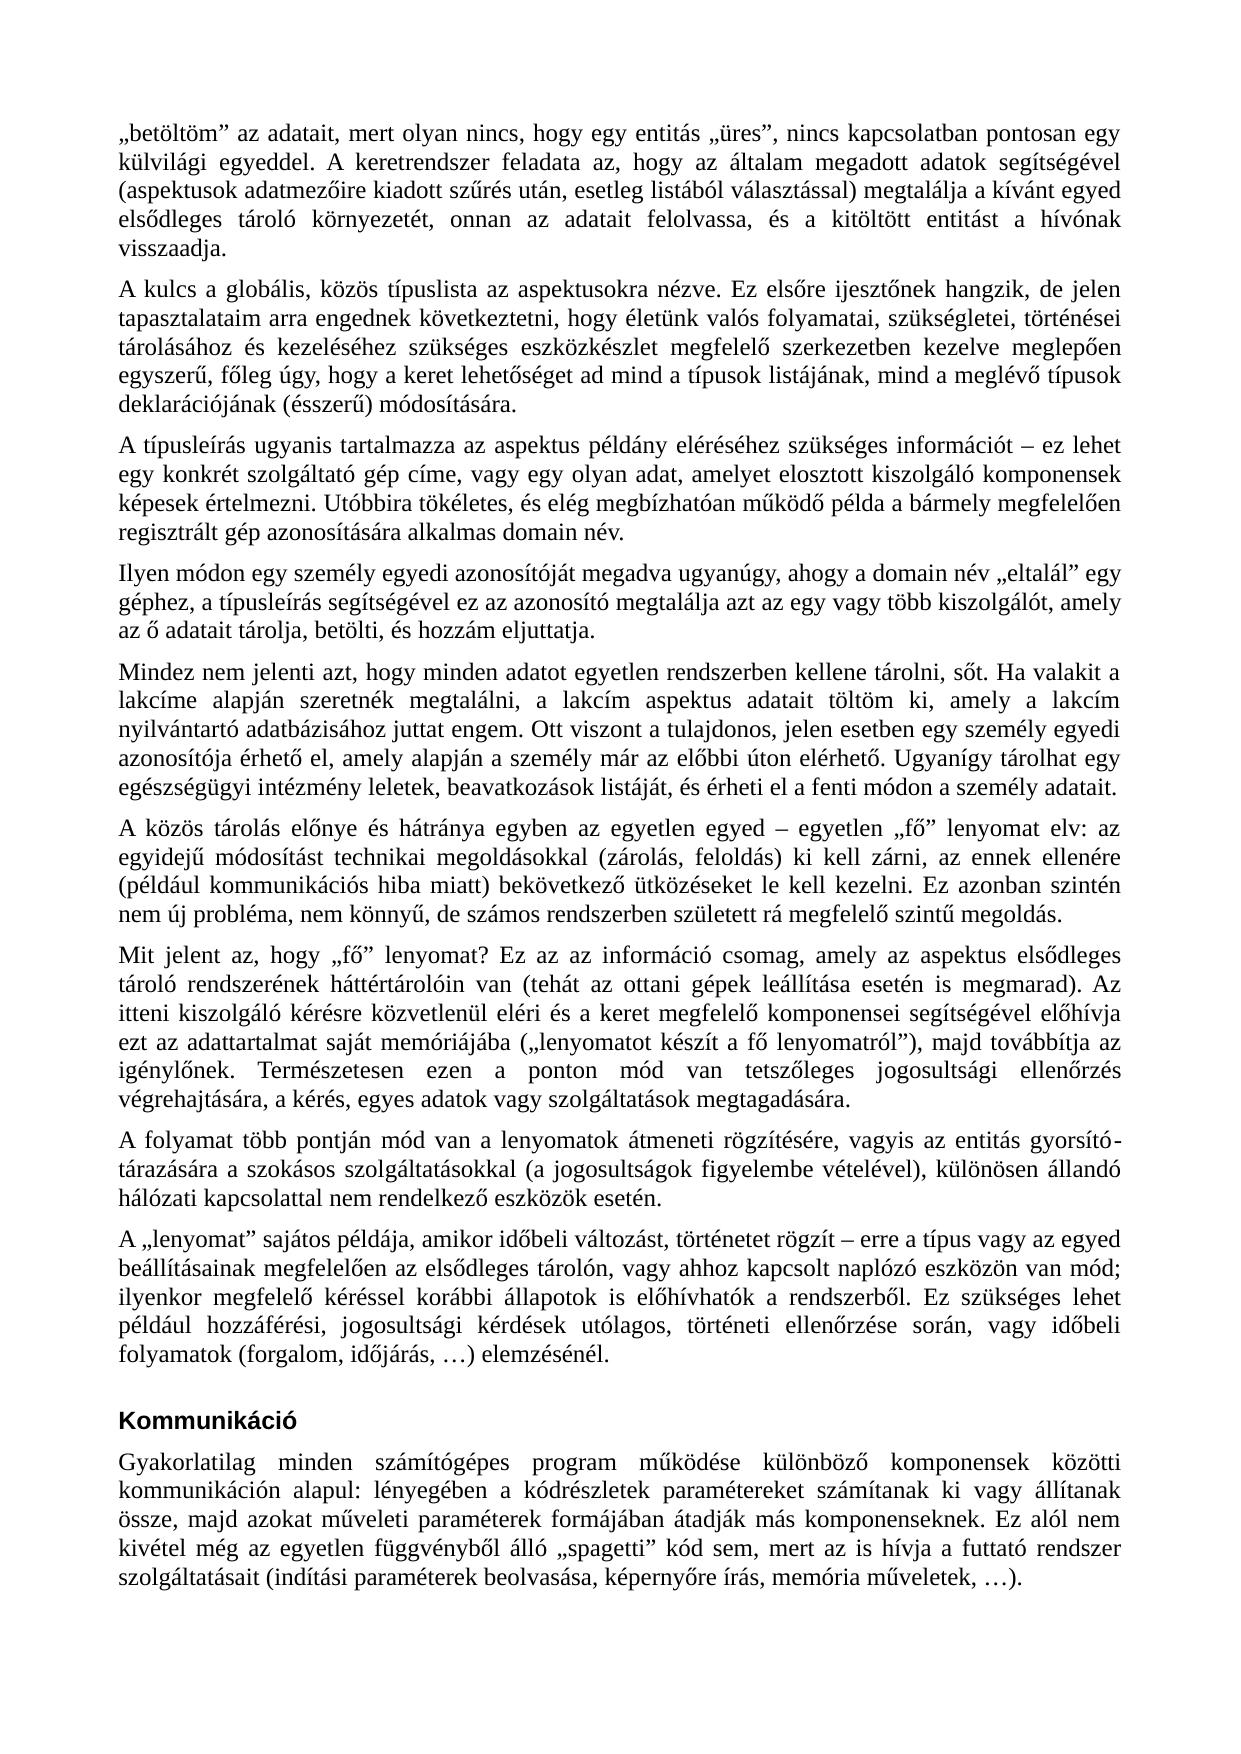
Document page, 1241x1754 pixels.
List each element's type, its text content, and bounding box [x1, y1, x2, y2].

text Gyakorlatilag minden számítógépes program működése különböző komponensek közötti kommunikáción alapul: lényegében a kódrészletek paramétereket számítanak ki vagy állítanak össze, majd azokat műveleti paraméterek formájában átadják más komponenseknek. Ez alól nem kivétel még az egyetlen függvényből álló „spagetti” kód sem, mert az is hívja a futtató rendszer szolgáltatásait (indítási paraméterek beolvasása, képernyőre írás, memória műveletek, …). [118, 1447, 1122, 1591]
text Mit jelent az, hogy „fő” lenyomat? Ez az az információ csomag, amely az aspektus elsődleges tároló rendszerének háttértárolóin van (tehát az ottani gépek leállítása esetén is megmarad). Az itteni kiszolgáló kérésre közvetlenül eléri és a keret megfelelő komponensei segítségével előhívja ezt az adattartalmat saját memóriájába („lenyomatot készít a fő lenyomatról”), majd továbbítja az igénylőnek. Természetesen ezen a ponton mód van tetszőleges jogosultsági ellenőrzés végrehajtására, a kérés, egyes adatok vagy szolgáltatások megtagadására. [118, 941, 1122, 1113]
subtitle Kommunikáció [118, 1406, 1122, 1434]
text A közös tárolás előnye és hátránya egyben az egyetlen egyed – egyetlen „fő” lenyomat elv: az egyidejű módosítást technikai megoldásokkal (zárolás, feloldás) ki kell zárni, az ennek ellenére (például kommunikációs hiba miatt) bekövetkező ütközéseket le kell kezelni. Ez azonban szintén nem új probléma, nem könnyű, de számos rendszerben született rá megfelelő szintű megoldás. [118, 813, 1122, 928]
text A folyamat több pontján mód van a lenyomatok átmeneti rögzítésére, vagyis az entitás gyorsító­tárazására a szokásos szolgáltatásokkal (a jogosultságok figyelembe vételével), különösen állandó hálózati kapcsolattal nem rendelkező eszközök esetén. [118, 1126, 1122, 1212]
text A típusleírás ugyanis tartalmazza az aspektus példány eléréséhez szükséges információt – ez lehet egy konkrét szolgáltató gép címe, vagy egy olyan adat, amelyet elosztott kiszolgáló komponensek képesek értelmezni. Utóbbira tökéletes, és elég megbízhatóan működő példa a bármely megfelelően regisztrált gép azonosítására alkalmas domain név. [118, 431, 1122, 546]
text Ilyen módon egy személy egyedi azonosítóját megadva ugyanúgy, ahogy a domain név „eltalál” egy géphez, a típusleírás segítségével ez az azonosító megtalálja azt az egy vagy több kiszolgálót, amely az ő adatait tárolja, betölti, és hozzám eljuttatja. [118, 558, 1122, 644]
text „betöltöm” az adatait, mert olyan nincs, hogy egy entitás „üres”, nincs kapcsolatban pontosan egy külvilági egyeddel. A keretrendszer feladata az, hogy az általam megadott adatok segítségével (aspektusok adatmezőire kiadott szűrés után, esetleg listából választással) megtalálja a kívánt egyed elsődleges tároló környezetét, onnan az adatait felolvassa, és a kitöltött entitást a hívónak visszaadja. [118, 118, 1122, 262]
text A „lenyomat” sajátos példája, amikor időbeli változást, történetet rögzít – erre a típus vagy az egyed beállításainak megfelelően az elsődleges tárolón, vagy ahhoz kapcsolt naplózó eszközön van mód; ilyenkor megfelelő kéréssel korábbi állapotok is előhívhatók a rendszerből. Ez szükséges lehet például hozzáférési, jogosultsági kérdések utólagos, történeti ellenőrzése során, vagy időbeli folyamatok (forgalom, időjárás, …) elemzésénél. [118, 1224, 1122, 1368]
text A kulcs a globális, közös típuslista az aspektusokra nézve. Ez elsőre ijesztőnek hangzik, de jelen tapasztalataim arra engednek következtetni, hogy életünk valós folyamatai, szükségletei, történései tárolásához és kezeléséhez szükséges eszközkészlet megfelelő szerkezetben kezelve meglepően egyszerű, főleg úgy, hogy a keret lehetőséget ad mind a típusok listájának, mind a meglévő típusok deklarációjának (ésszerű) módosítására. [118, 274, 1122, 418]
text Mindez nem jelenti azt, hogy minden adatot egyetlen rendszerben kellene tárolni, sőt. Ha valakit a lakcíme alapján szeretnék megtalálni, a lakcím aspektus adatait töltöm ki, amely a lakcím nyilvántartó adatbázisához juttat engem. Ott viszont a tulajdonos, jelen esetben egy személy egyedi azonosítója érhető el, amely alapján a személy már az előbbi úton elérhető. Ugyanígy tárolhat egy egészségügyi intézmény leletek, beavatkozások listáját, és érheti el a fenti módon a személy adatait. [118, 657, 1122, 801]
